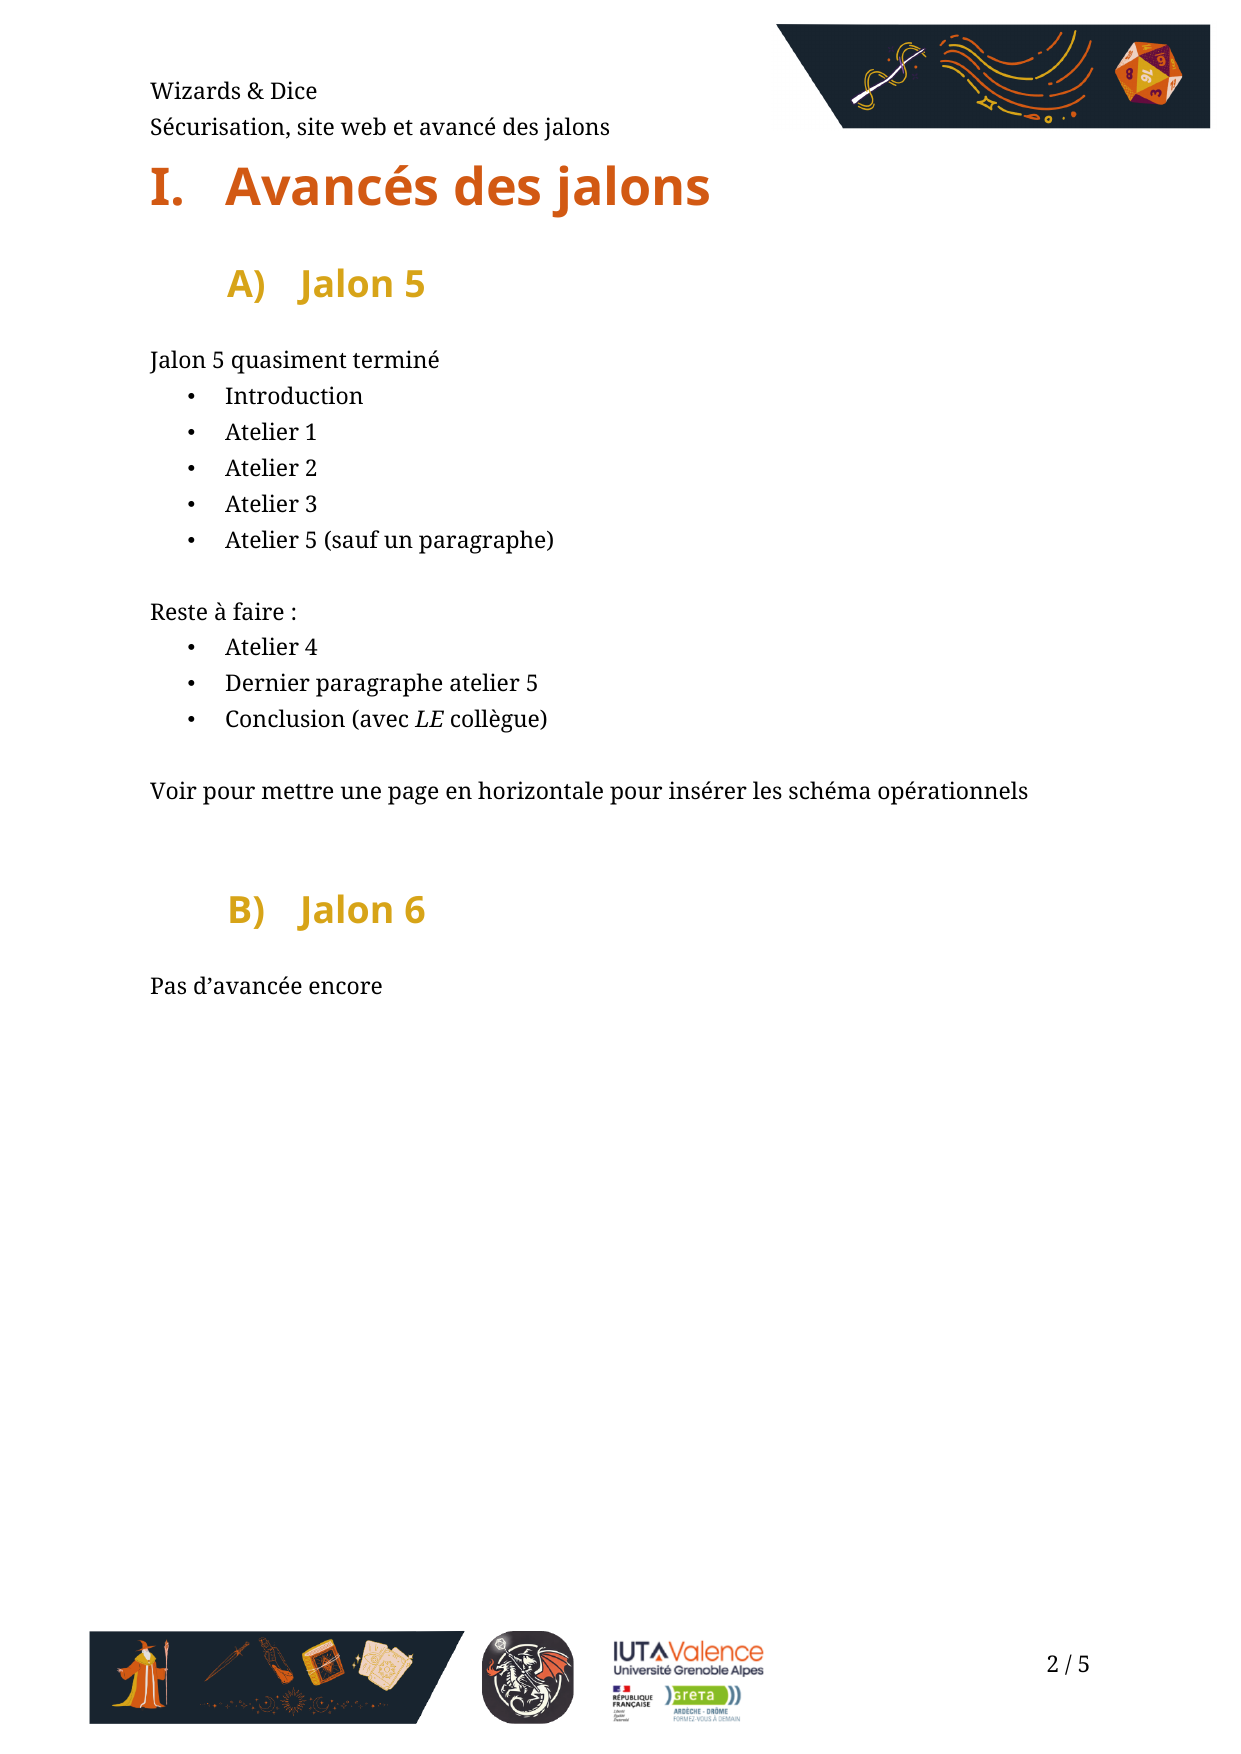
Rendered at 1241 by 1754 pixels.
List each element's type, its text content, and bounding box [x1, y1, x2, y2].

subtitle Avancés des jalons [150, 150, 1090, 221]
subtitle Jalon 5 [227, 257, 1090, 308]
picture [81, 1620, 788, 1733]
text Voir pour mettre une page en horizontale pour insérer les schéma opérationnels [150, 775, 1090, 806]
list Dernier paragraphe atelier 5 [187, 667, 1090, 698]
list Atelier 1 [187, 416, 1090, 447]
list Conclusion (avec LE collègue) [187, 703, 1090, 734]
text Reste à faire : [150, 595, 1090, 627]
list Atelier 2 [187, 452, 1090, 483]
list Atelier 5 (sauf un paragraphe) [187, 523, 1090, 555]
subtitle Jalon 6 [227, 883, 1090, 934]
list Atelier 4 [187, 631, 1090, 663]
picture [771, 21, 1218, 131]
list Introduction [187, 380, 1090, 411]
text Pas d’avancée encore [150, 970, 1090, 1001]
list Atelier 3 [187, 488, 1090, 519]
text Jalon 5 quasiment terminé [150, 344, 1090, 375]
